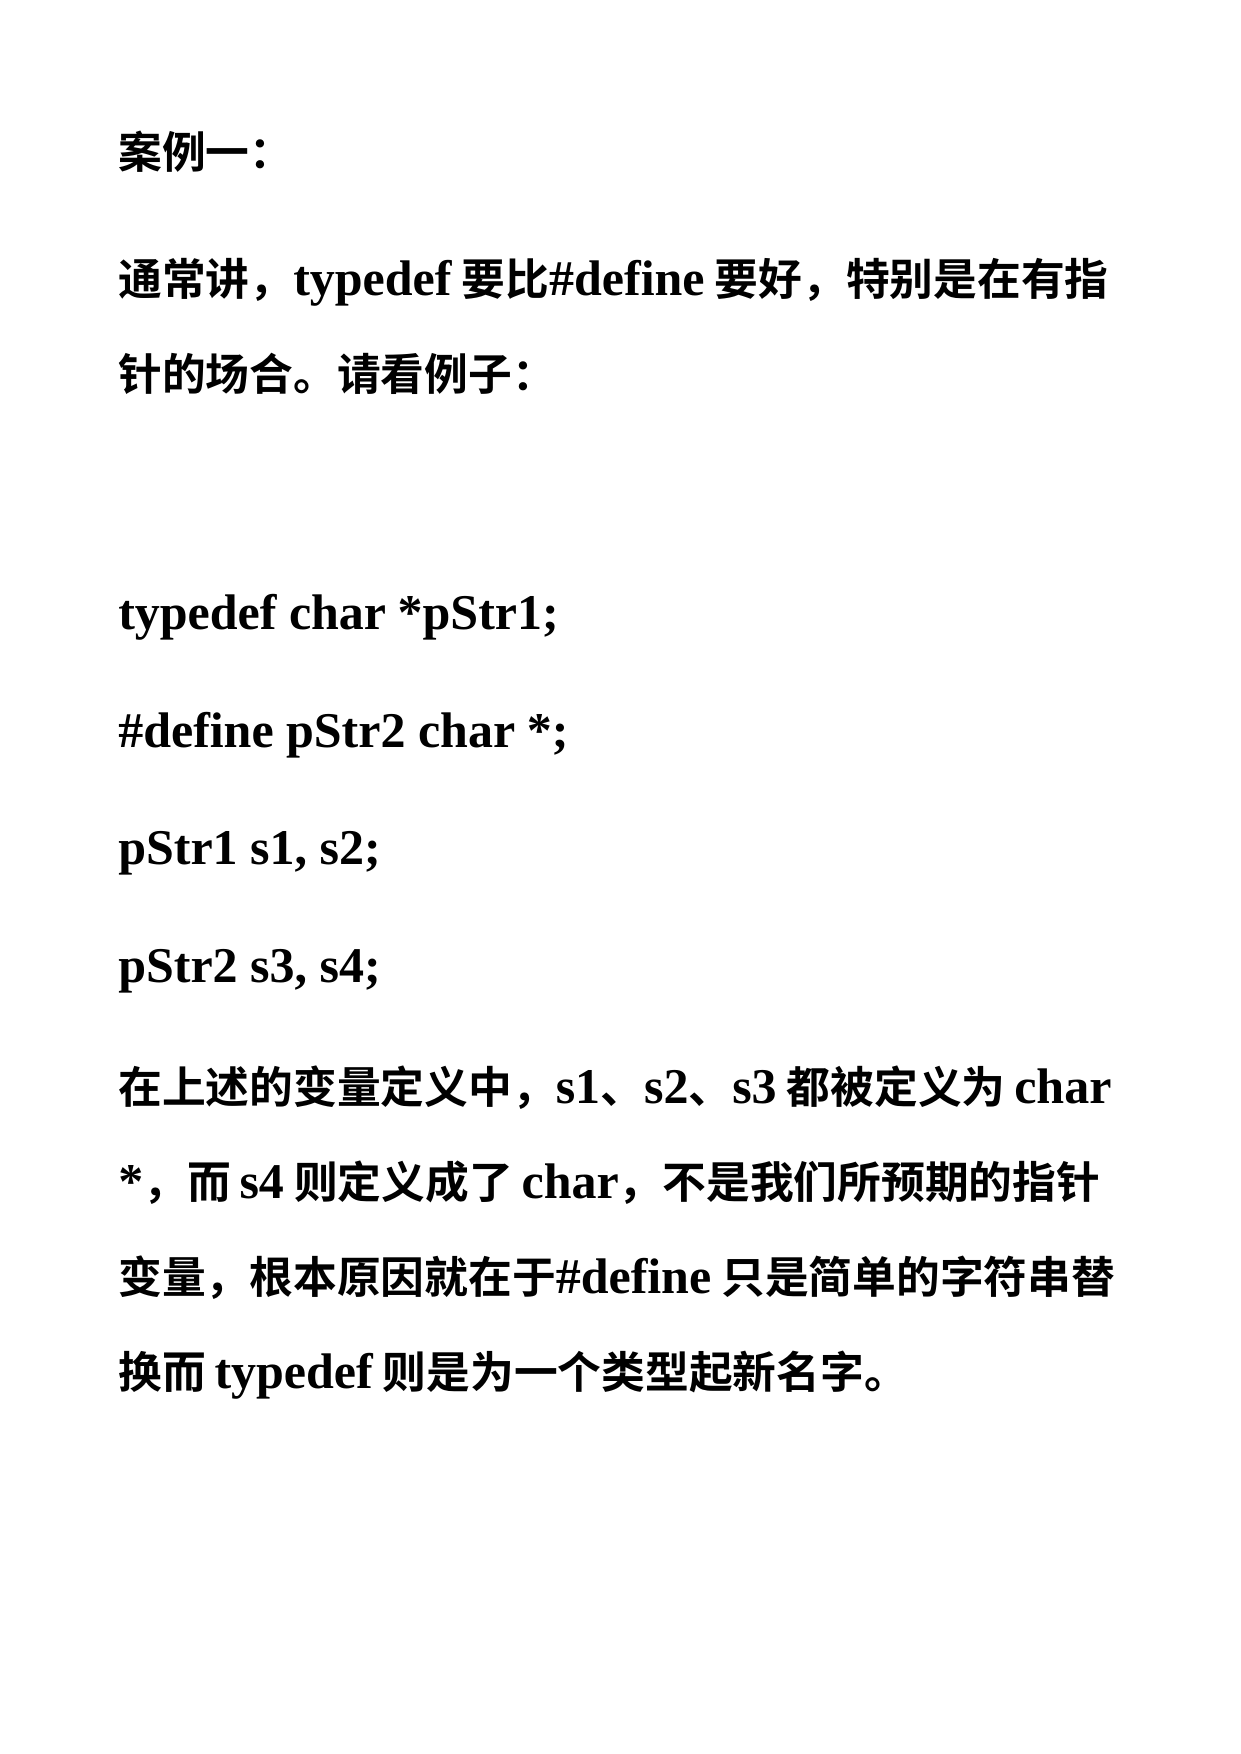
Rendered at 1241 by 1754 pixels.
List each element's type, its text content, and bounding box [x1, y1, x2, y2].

subtitle pStr1 s1, s2; [118, 818, 1122, 876]
subtitle #define pStr2 char *; [118, 701, 1122, 758]
subtitle 在上述的变量定义中，s1、s2、s3都被定义为char *，而s4则定义成了char，不是我们所预期的指针变量，根本原因就在于#define只是简单的字符串替换而typedef则是为一个类型起新名字。 [118, 1053, 1122, 1401]
subtitle 案例一： [118, 118, 1122, 181]
subtitle 通常讲，typedef要比#define要好，特别是在有指针的场合。请看例子： [118, 244, 1122, 403]
subtitle typedef char *pStr1; [118, 583, 1122, 641]
subtitle pStr2 s3, s4; [118, 936, 1122, 993]
